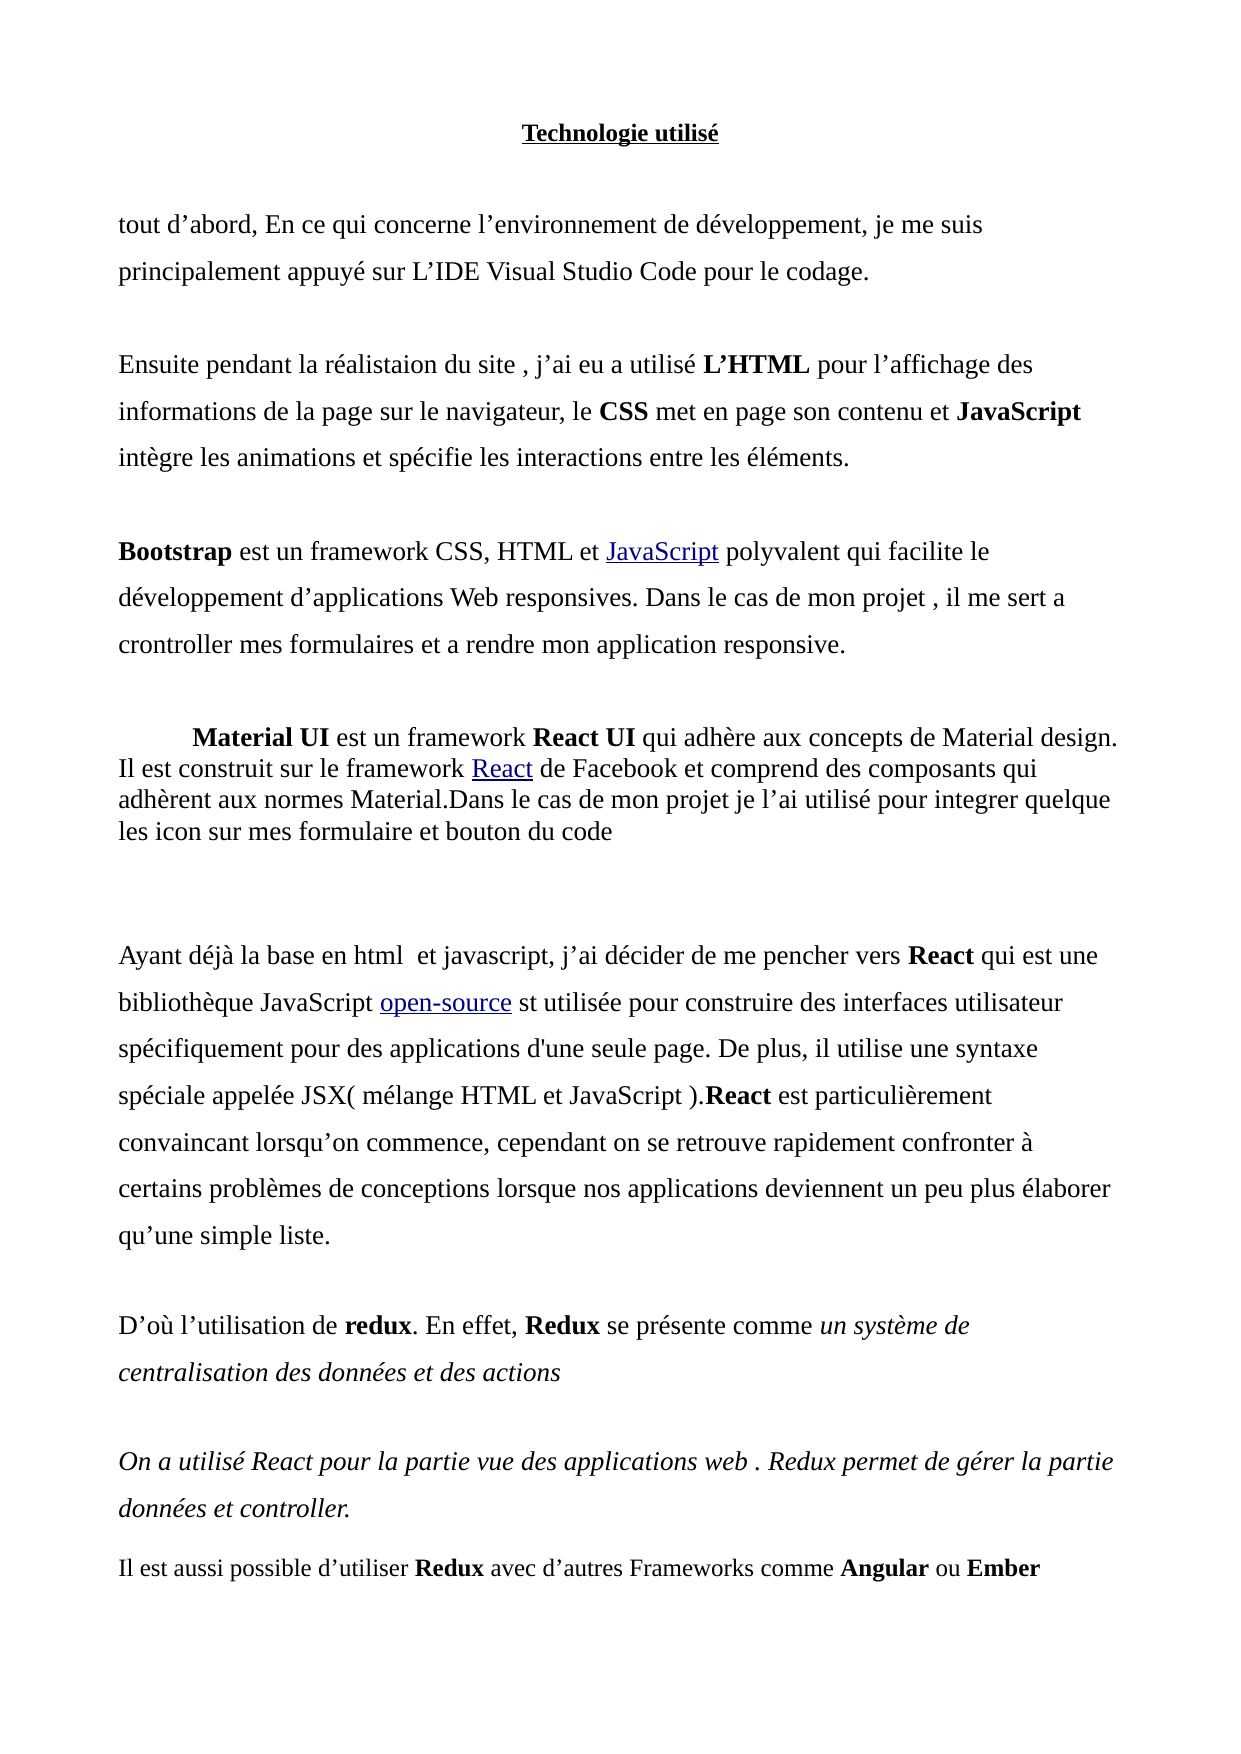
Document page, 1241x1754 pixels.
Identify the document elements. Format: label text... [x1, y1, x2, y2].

text tout d’abord, En ce qui concerne l’environnement de développement, je me suis principalement appuyé sur L’IDE Visual Studio Code pour le codage. [118, 208, 1122, 286]
text Ensuite pendant la réalistaion du site , j’ai eu a utilisé L’HTML pour l’affichage des informations de la page sur le navigateur, le CSS met en page son contenu et JavaScript intègre les animations et spécifie les interactions entre les éléments. [118, 348, 1122, 472]
text Technologie utilisé [118, 118, 1122, 147]
text Il est aussi possible d’utiliser Redux avec d’autres Frameworks comme Angular ou Ember [118, 1553, 1122, 1582]
text D’où l’utilisation de redux. En effet, Redux se présente comme un système de centralisation des données et des actions [118, 1309, 1122, 1387]
text On a utilisé React pour la partie vue des applications web . Redux permet de gérer la partie données et controller. [118, 1445, 1122, 1523]
text Material UI est un framework React UI qui adhère aux concepts de Material design. Il est construit sur le framework React de Facebook et comprend des composants qui adhèrent aux normes Material.Dans le cas de mon projet je l’ai utilisé pour integrer quelque les icon sur mes formulaire et bouton du code [118, 721, 1122, 846]
text Ayant déjà la base en html et javascript, j’ai décider de me pencher vers React qui est une bibliothèque JavaScript open-source st utilisée pour construire des interfaces utilisateur spécifiquement pour des applications d'une seule page. De plus, il utilise une syntaxe spéciale appelée JSX( mélange HTML et JavaScript ).React est particulièrement convaincant lorsqu’on commence, cependant on se retrouve rapidement confronter à certains problèmes de conceptions lorsque nos applications deviennent un peu plus élaborer qu’une simple liste. [118, 939, 1122, 1250]
text Bootstrap est un framework CSS, HTML et JavaScript polyvalent qui facilite le développement d’applications Web responsives. Dans le cas de mon projet , il me sert a crontroller mes formulaires et a rendre mon application responsive. [118, 534, 1122, 659]
